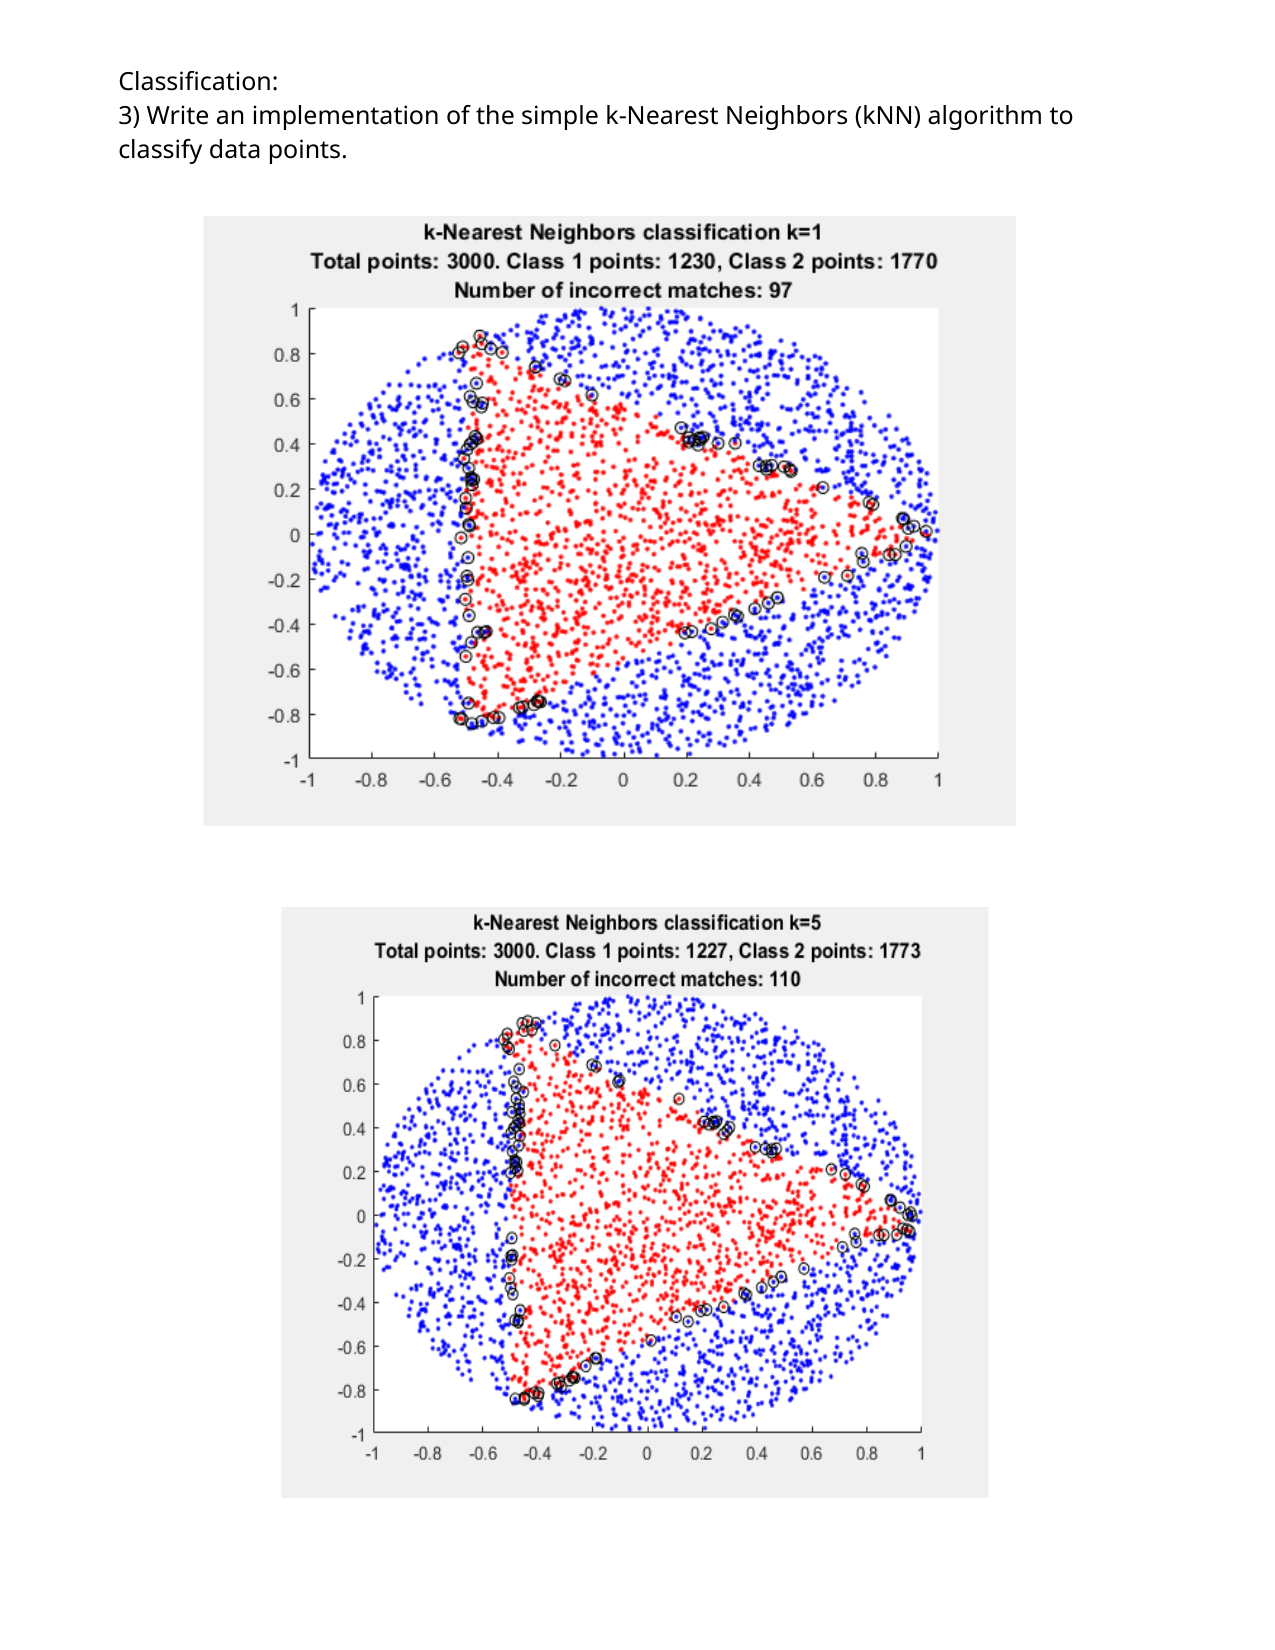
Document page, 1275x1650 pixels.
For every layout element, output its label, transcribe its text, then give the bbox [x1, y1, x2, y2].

picture [281, 907, 989, 1498]
text 3) Write an implementation of the simple k-Nearest Neighbors (kNN) algorithm to [118, 98, 1157, 132]
text classify data points. [118, 132, 1157, 200]
text Classification: [118, 64, 1157, 98]
picture [203, 216, 1016, 826]
